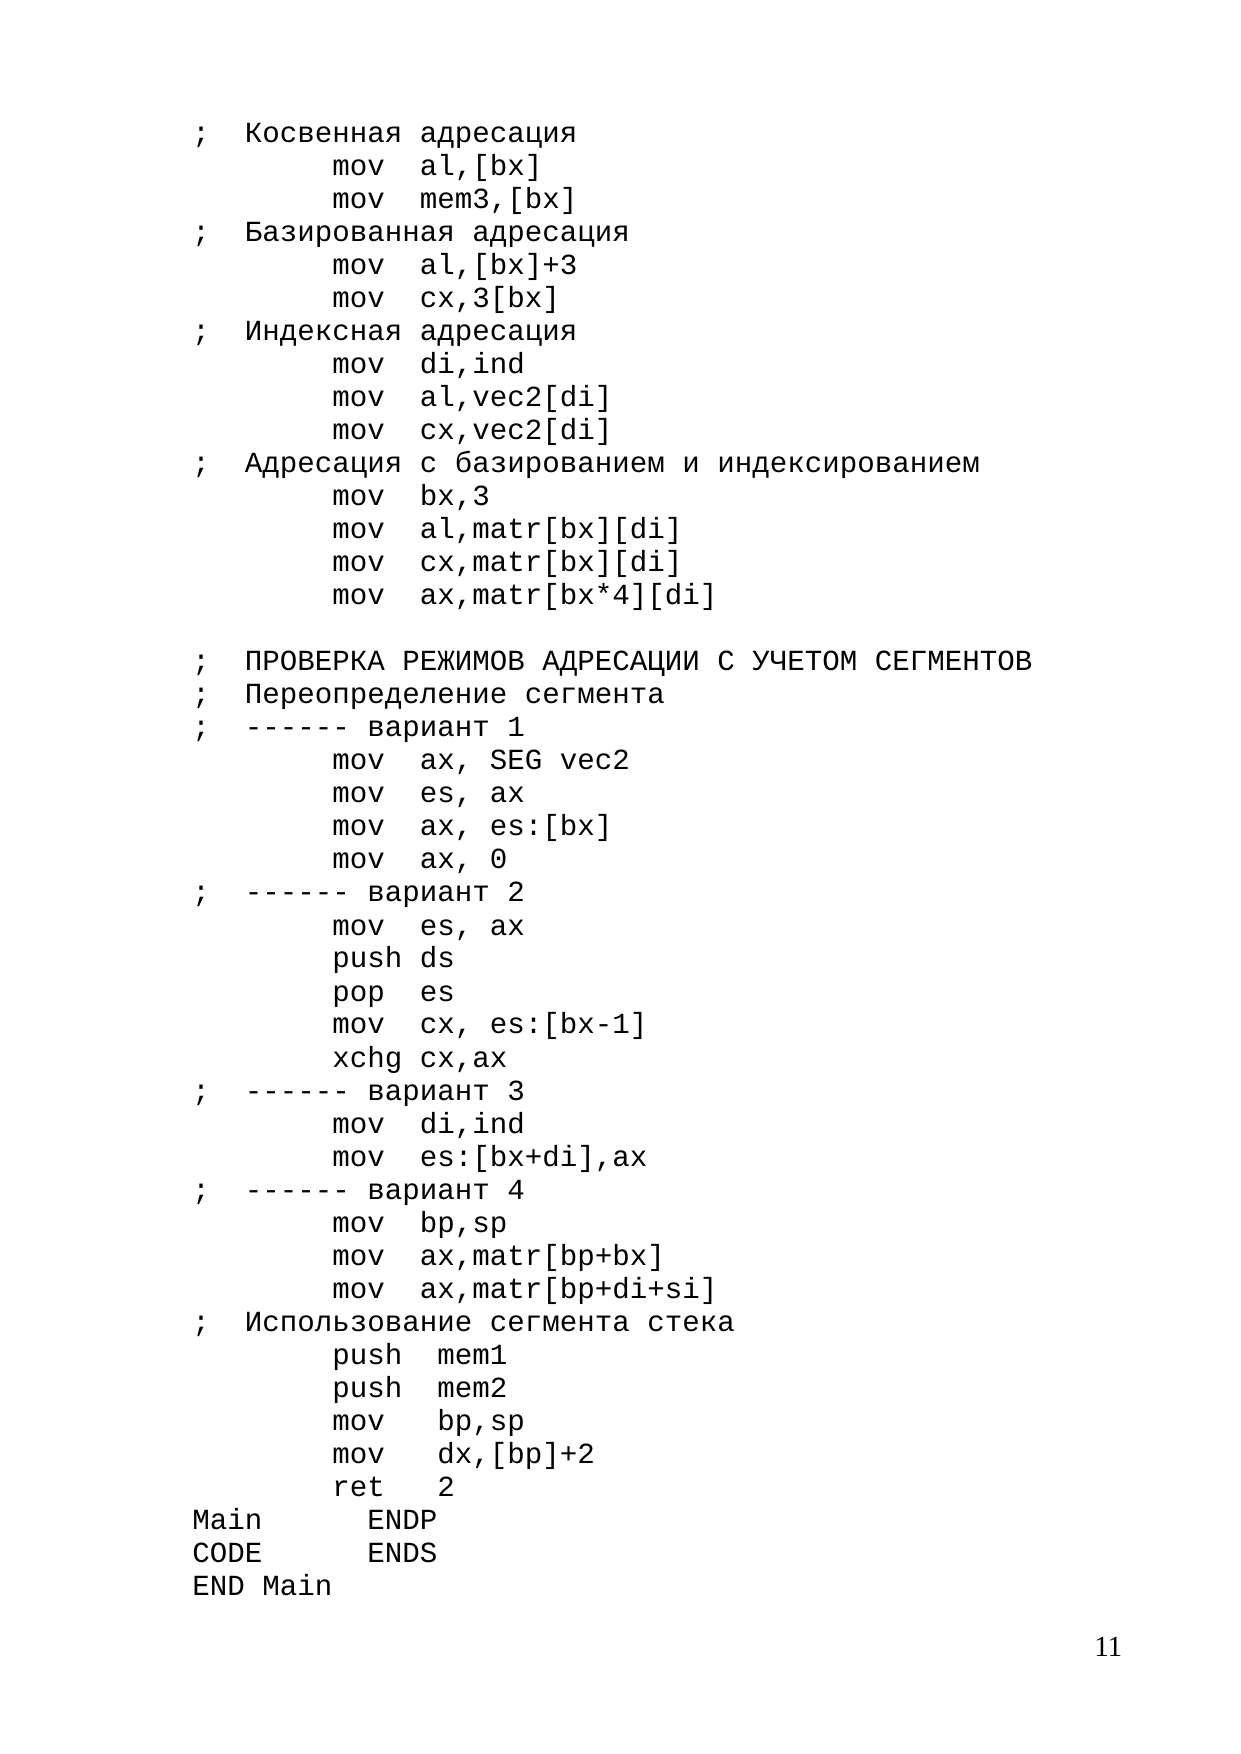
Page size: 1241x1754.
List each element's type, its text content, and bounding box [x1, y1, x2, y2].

text ; ------ вариант 2 [118, 878, 1122, 911]
text END Main [118, 1571, 1122, 1604]
text mov bp,sp [118, 1406, 1122, 1439]
text mov ax, es:[bx] [118, 812, 1122, 844]
text mov cx, es:[bx-1] [118, 1010, 1122, 1043]
text mov bx,3 [118, 481, 1122, 514]
text mov ax,matr[bp+di+si] [118, 1274, 1122, 1307]
text push mem1 [118, 1340, 1122, 1373]
text pop es [118, 977, 1122, 1010]
text push ds [118, 944, 1122, 977]
text mov es, ax [118, 778, 1122, 812]
text mov di,ind [118, 349, 1122, 382]
text ; Использование сегмента стека [118, 1307, 1122, 1340]
text mov ax, SEG vec2 [118, 746, 1122, 778]
text ; ------ вариант 3 [118, 1076, 1122, 1109]
text ; ПРОВЕРКА РЕЖИМОВ АДРЕСАЦИИ С УЧЕТОМ СЕГМЕНТОВ [118, 646, 1122, 679]
text Main ENDP [118, 1505, 1122, 1538]
text ; Базированная адресация [118, 217, 1122, 250]
text mov es, ax [118, 911, 1122, 944]
text mov al,[bx]+3 [118, 250, 1122, 283]
text ; ------ вариант 4 [118, 1175, 1122, 1208]
text ; Адресация с базированием и индексированием [118, 448, 1122, 481]
text ; Индексная адресация [118, 316, 1122, 349]
text mov cx,matr[bx][di] [118, 547, 1122, 580]
text ; Косвенная адресация [118, 118, 1122, 151]
text mov ax,matr[bp+bx] [118, 1241, 1122, 1274]
text mov cx,3[bx] [118, 283, 1122, 316]
text mov ax,matr[bx*4][di] [118, 580, 1122, 613]
text mov ax, 0 [118, 844, 1122, 878]
text mov al,matr[bx][di] [118, 514, 1122, 547]
text mov dx,[bp]+2 [118, 1439, 1122, 1472]
text CODE ENDS [118, 1538, 1122, 1571]
text xchg cx,ax [118, 1043, 1122, 1076]
text mov es:[bx+di],ax [118, 1142, 1122, 1175]
text mov cx,vec2[di] [118, 415, 1122, 448]
text push mem2 [118, 1373, 1122, 1406]
text ; Переопределение сегмента [118, 679, 1122, 712]
text mov bp,sp [118, 1208, 1122, 1241]
text ret 2 [118, 1472, 1122, 1505]
text mov al,vec2[di] [118, 382, 1122, 415]
text ; ------ вариант 1 [118, 712, 1122, 746]
text mov al,[bx] [118, 151, 1122, 184]
text mov di,ind [118, 1109, 1122, 1142]
text mov mem3,[bx] [118, 184, 1122, 217]
